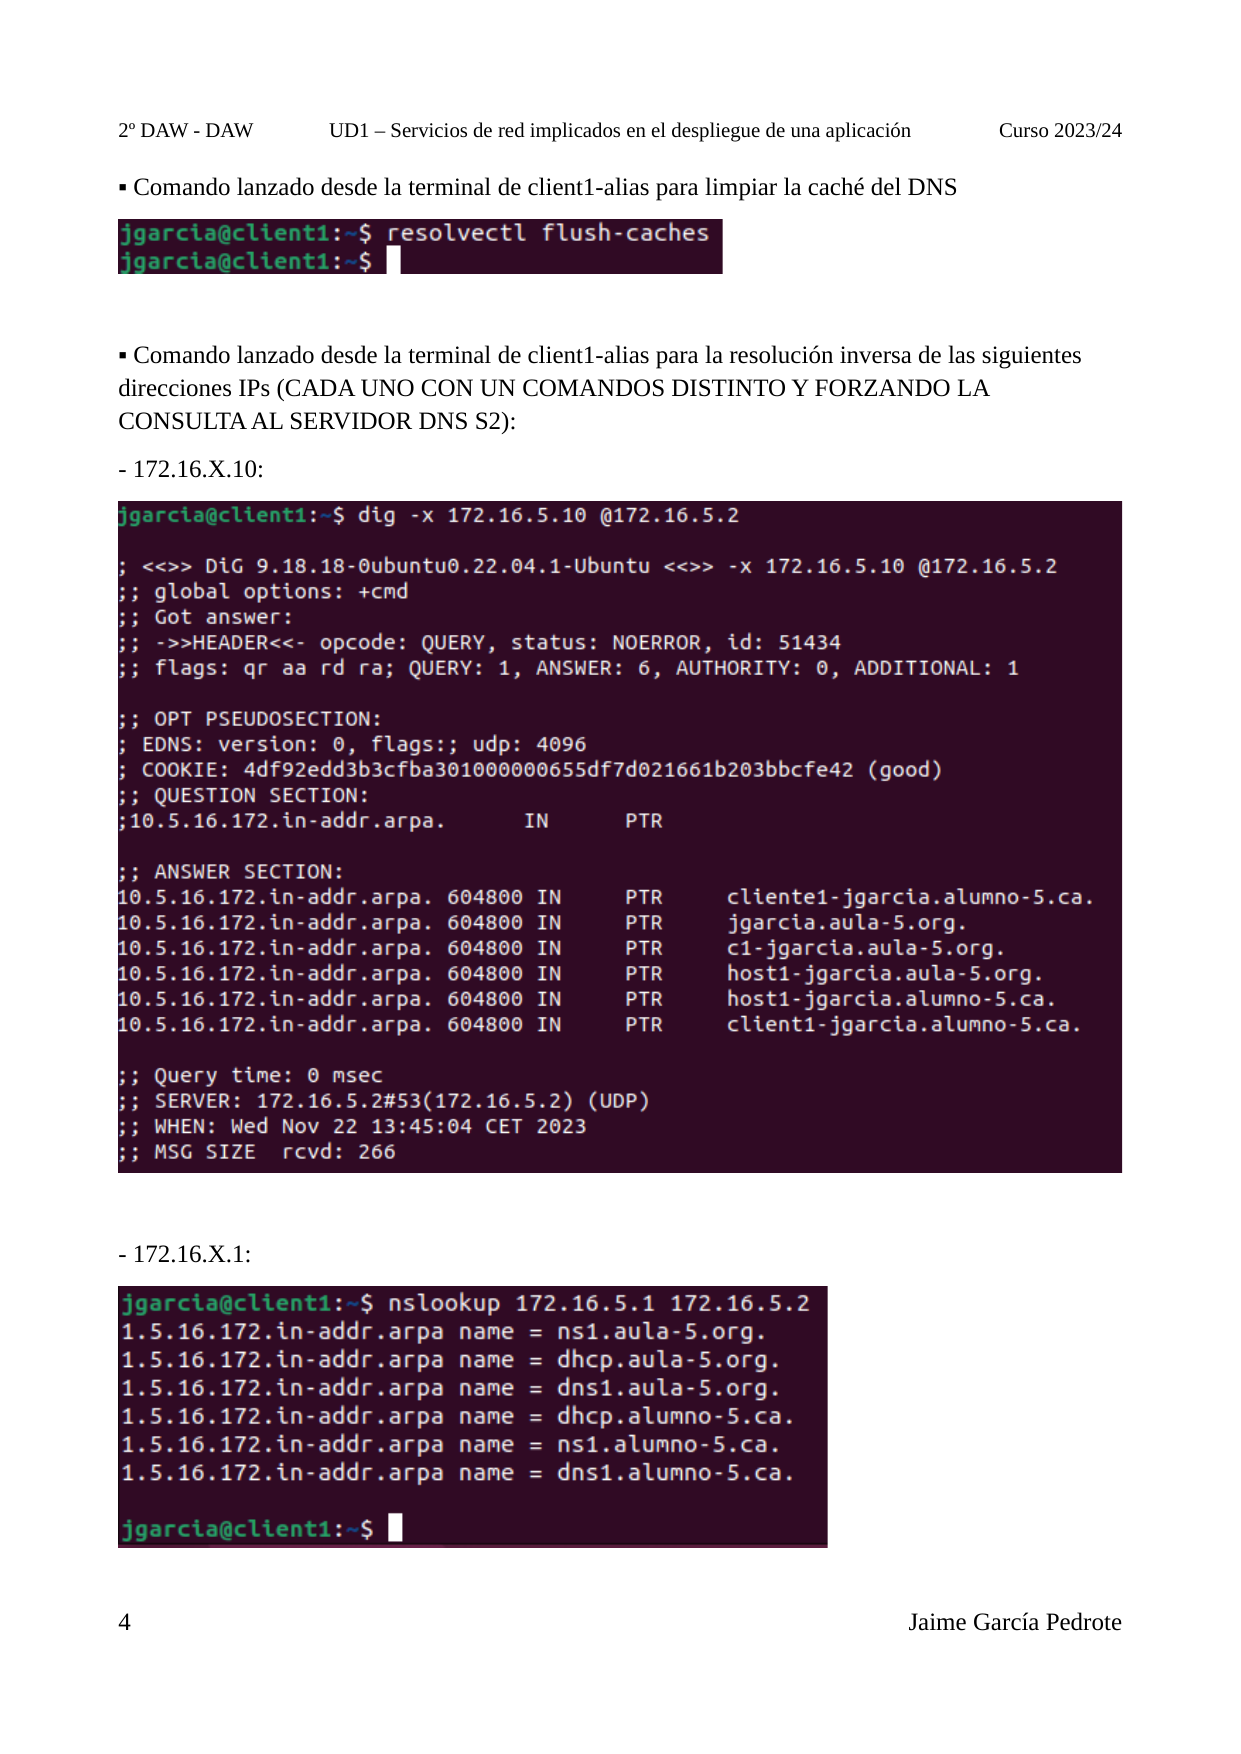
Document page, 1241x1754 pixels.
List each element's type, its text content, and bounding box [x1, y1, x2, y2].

picture [118, 501, 1123, 1173]
picture [118, 1286, 828, 1548]
text ▪ Comando lanzado desde la terminal de client1-alias para la resolución inversa de las siguientes direcciones IPs (CADA UNO CON UN COMANDOS DISTINTO Y FORZANDO LA CONSULTA AL SERVIDOR DNS S2): [118, 340, 1122, 435]
text - 172.16.X.10: [118, 454, 1122, 483]
picture [118, 219, 723, 274]
text ▪ Comando lanzado desde la terminal de client1-alias para limpiar la caché del DNS [118, 172, 1122, 200]
text - 172.16.X.1: [118, 1239, 1122, 1268]
